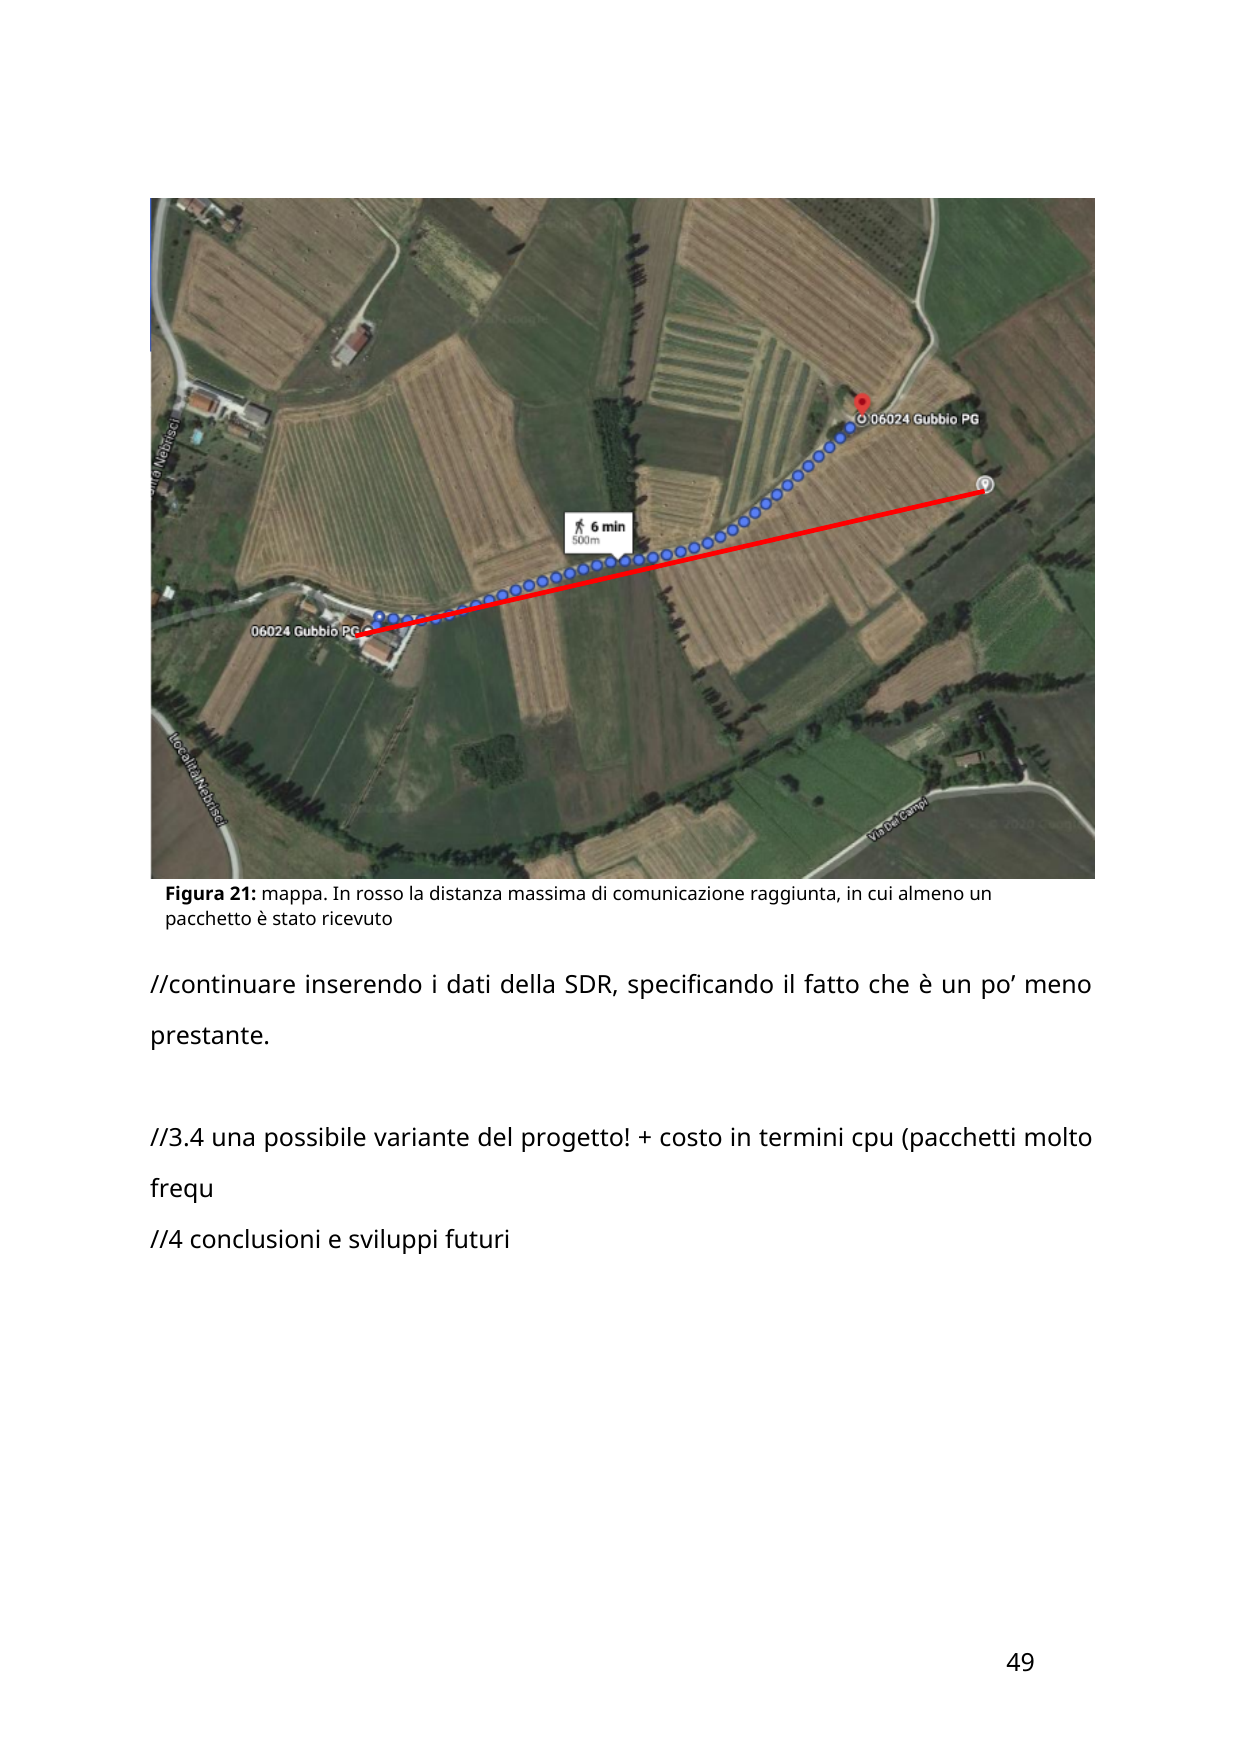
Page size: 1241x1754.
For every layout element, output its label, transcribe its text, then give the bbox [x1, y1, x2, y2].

picture [150, 198, 1095, 879]
text //3.4 una possibile variante del progetto! + costo in termini cpu (pacchetti molto frequ [150, 1120, 1094, 1205]
text //continuare inserendo i dati della SDR, specificando il fatto che è un po’ meno prestante. [150, 967, 1094, 1052]
text //4 conclusioni e sviluppi futuri [150, 1222, 1094, 1256]
